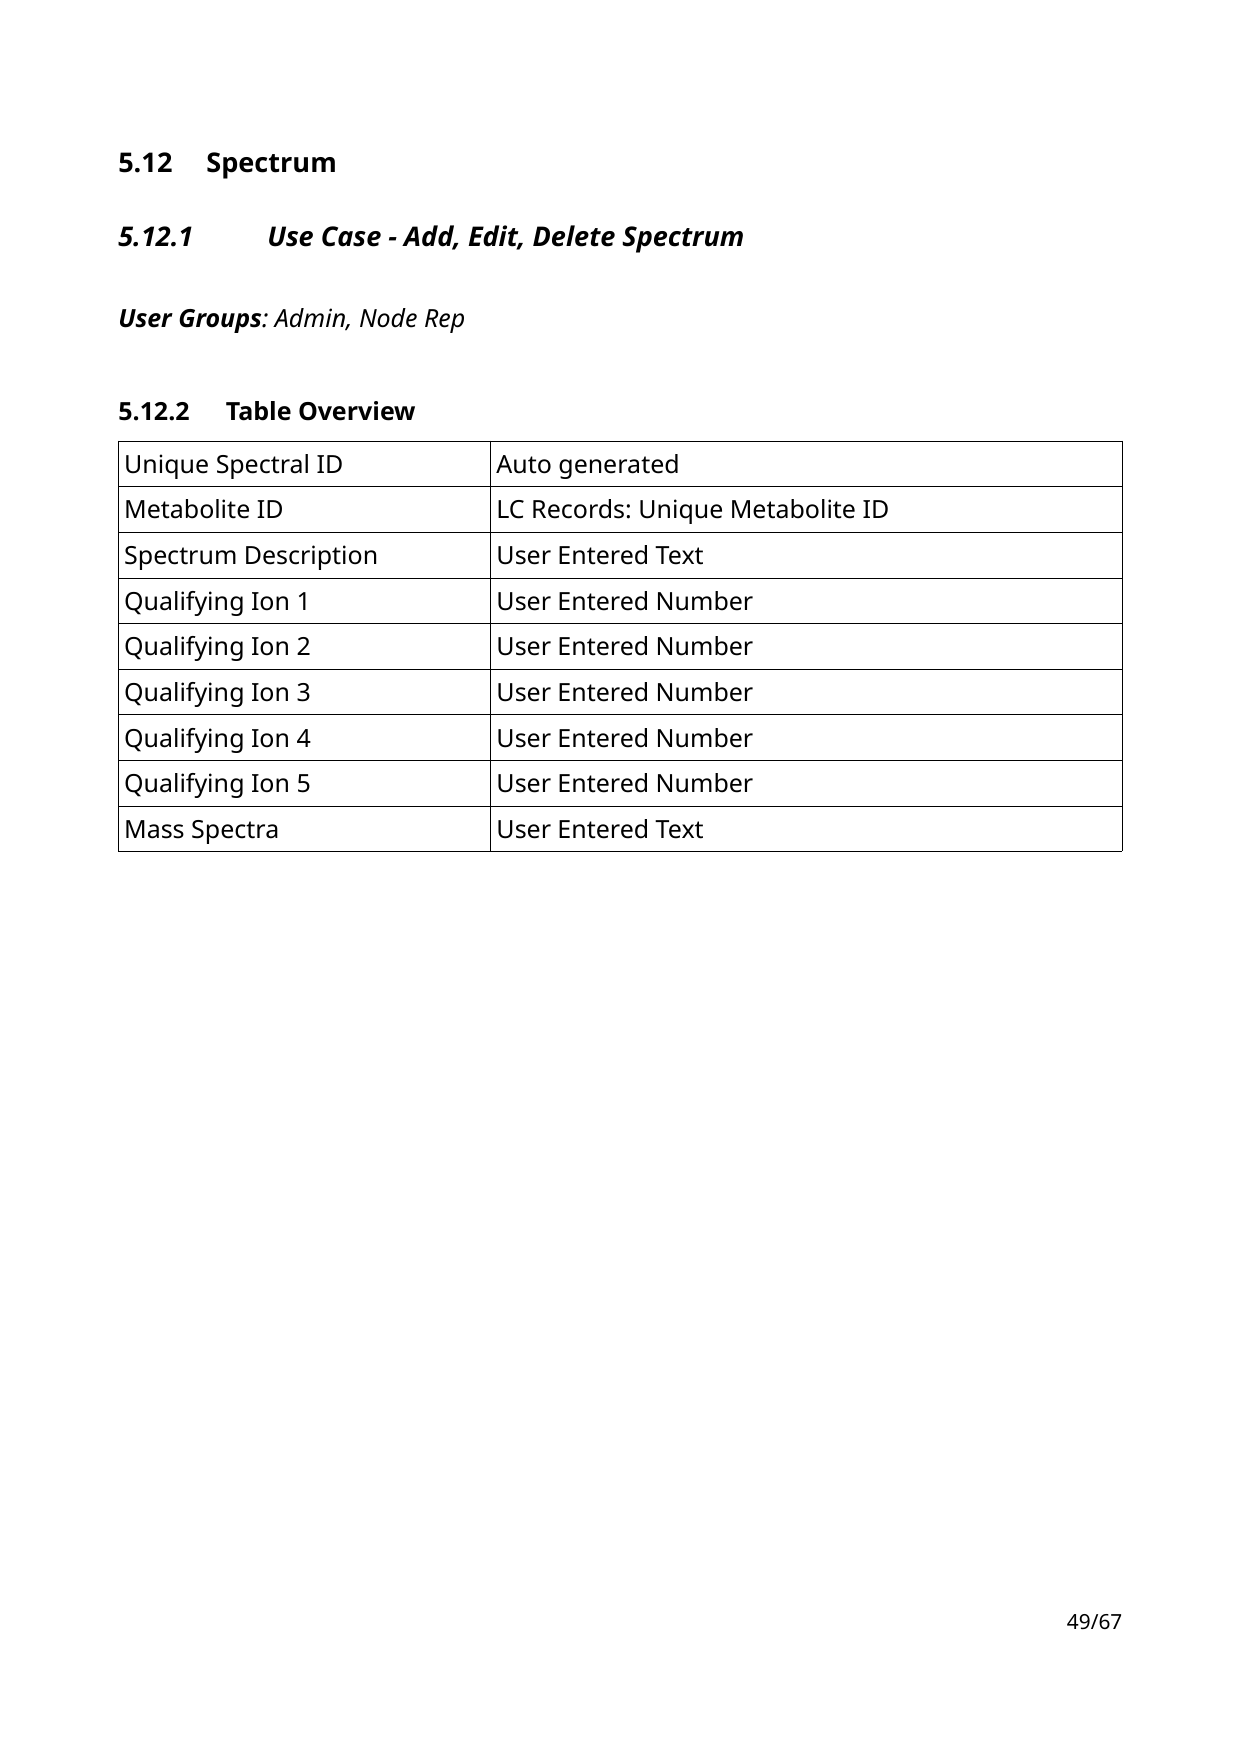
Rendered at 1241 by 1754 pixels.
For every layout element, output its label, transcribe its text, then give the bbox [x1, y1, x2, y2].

table_cell User Entered Number [491, 670, 1122, 714]
table_cell User Entered Text [491, 807, 1122, 851]
table_cell User Entered Text [491, 533, 1122, 577]
table_header Unique Spectral ID [119, 442, 490, 486]
subtitle Spectrum [118, 143, 1122, 180]
text User Groups: Admin, Node Rep [118, 301, 1122, 335]
table_header Auto generated [491, 442, 1122, 486]
table_cell Qualifying Ion 2 [119, 624, 490, 669]
table_cell Qualifying Ion 5 [119, 761, 490, 806]
table_cell User Entered Number [491, 715, 1122, 760]
table_cell Qualifying Ion 1 [119, 579, 490, 623]
table_cell Metabolite ID [119, 487, 490, 532]
table_cell User Entered Number [491, 624, 1122, 669]
table_cell Qualifying Ion 3 [119, 670, 490, 714]
table_cell User Entered Number [491, 579, 1122, 623]
table_cell Mass Spectra [119, 807, 490, 851]
subtitle Use Case - Add, Edit, Delete Spectrum [118, 217, 1122, 254]
subtitle Table Overview [118, 394, 1122, 428]
table_cell LC Records: Unique Metabolite ID [491, 487, 1122, 532]
table_cell Qualifying Ion 4 [119, 715, 490, 760]
table_cell User Entered Number [491, 761, 1122, 806]
table_cell Spectrum Description [119, 533, 490, 577]
